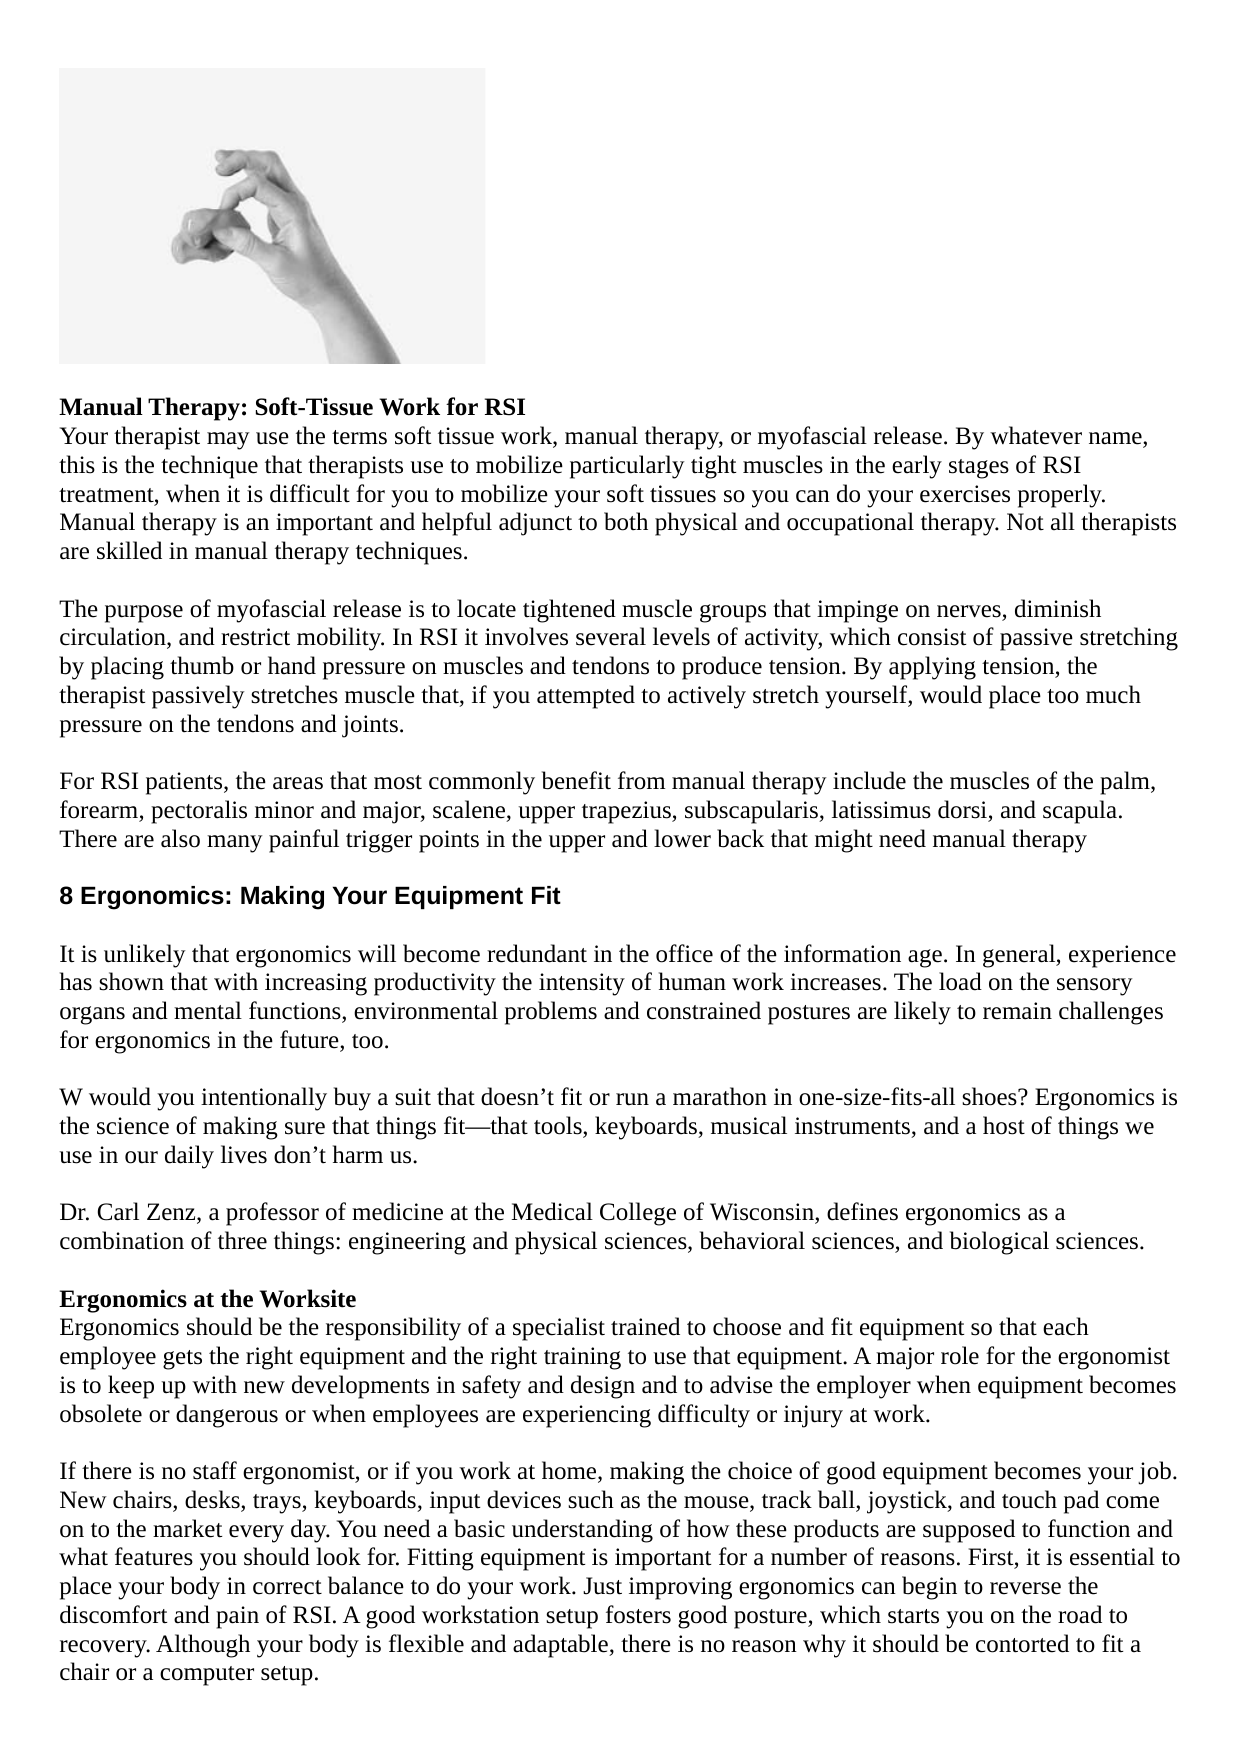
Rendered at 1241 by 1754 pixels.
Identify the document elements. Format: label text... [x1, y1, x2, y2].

text For RSI patients, the areas that most commonly benefit from manual therapy include the muscles of the palm, forearm, pectoralis minor and major, scalene, upper trapezius, subscapularis, latissimus dorsi, and scapula. There are also many painful trigger points in the upper and lower back that might need manual therapy [59, 766, 1181, 852]
text Ergonomics at the Worksite [59, 1284, 1181, 1312]
text The purpose of myofascial release is to locate tightened muscle groups that impinge on nerves, diminish circulation, and restrict mobility. In RSI it involves several levels of activity, which consist of passive stretching by placing thumb or hand pressure on muscles and tendons to produce tension. By applying tension, the therapist passively stretches muscle that, if you attempted to actively stretch yourself, would place too much pressure on the tendons and joints. [59, 594, 1181, 737]
text Manual Therapy: Soft-Tissue Work for RSI [59, 392, 1181, 421]
text If there is no staff ergonomist, or if you work at home, making the choice of good equipment becomes your job. New chairs, desks, trays, keyboards, input devices such as the mouse, track ball, joystick, and touch pad come on to the market every day. You need a basic understanding of how these products are supposed to function and what features you should look for. Fitting equipment is important for a number of reasons. First, it is essential to place your body in correct balance to do your work. Just improving ergonomics can begin to reverse the discomfort and pain of RSI. A good workstation setup fosters good posture, which starts you on the road to recovery. Although your body is flexible and adaptable, there is no reason why it should be contorted to fit a chair or a computer setup. [59, 1456, 1181, 1686]
text W would you intentionally buy a suit that doesn’t fit or run a marathon in one-size-fits-all shoes? Ergonomics is the science of making sure that things fit—that tools, keyboards, musical instruments, and a host of things we use in our daily lives don’t harm us. [59, 1082, 1181, 1169]
text It is unlikely that ergonomics will become redundant in the office of the information age. In general, experience has shown that with increasing productivity the intensity of human work increases. The load on the sensory organs and mental functions, environmental problems and constrained postures are likely to remain challenges for ergonomics in the future, too. [59, 939, 1181, 1054]
text Ergonomics should be the responsibility of a specialist trained to choose and fit equipment so that each employee gets the right equipment and the right training to use that equipment. A major role for the ergonomist is to keep up with new developments in safety and design and to advise the employer when equipment becomes obsolete or dangerous or when employees are experiencing difficulty or injury at work. [59, 1312, 1181, 1427]
text 8 Ergonomics: Making Your Equipment Fit [59, 881, 1181, 910]
text Dr. Carl Zenz, a professor of medicine at the Medical College of Wisconsin, defines ergonomics as a combination of three things: engineering and physical sciences, behavioral sciences, and biological sciences. [59, 1197, 1181, 1255]
picture [59, 68, 486, 364]
text Your therapist may use the terms soft tissue work, manual therapy, or myofascial release. By whatever name, this is the technique that therapists use to mobilize particularly tight muscles in the early stages of RSI treatment, when it is difficult for you to mobilize your soft tissues so you can do your exercises properly. Manual therapy is an important and helpful adjunct to both physical and occupational therapy. Not all therapists are skilled in manual therapy techniques. [59, 421, 1181, 565]
